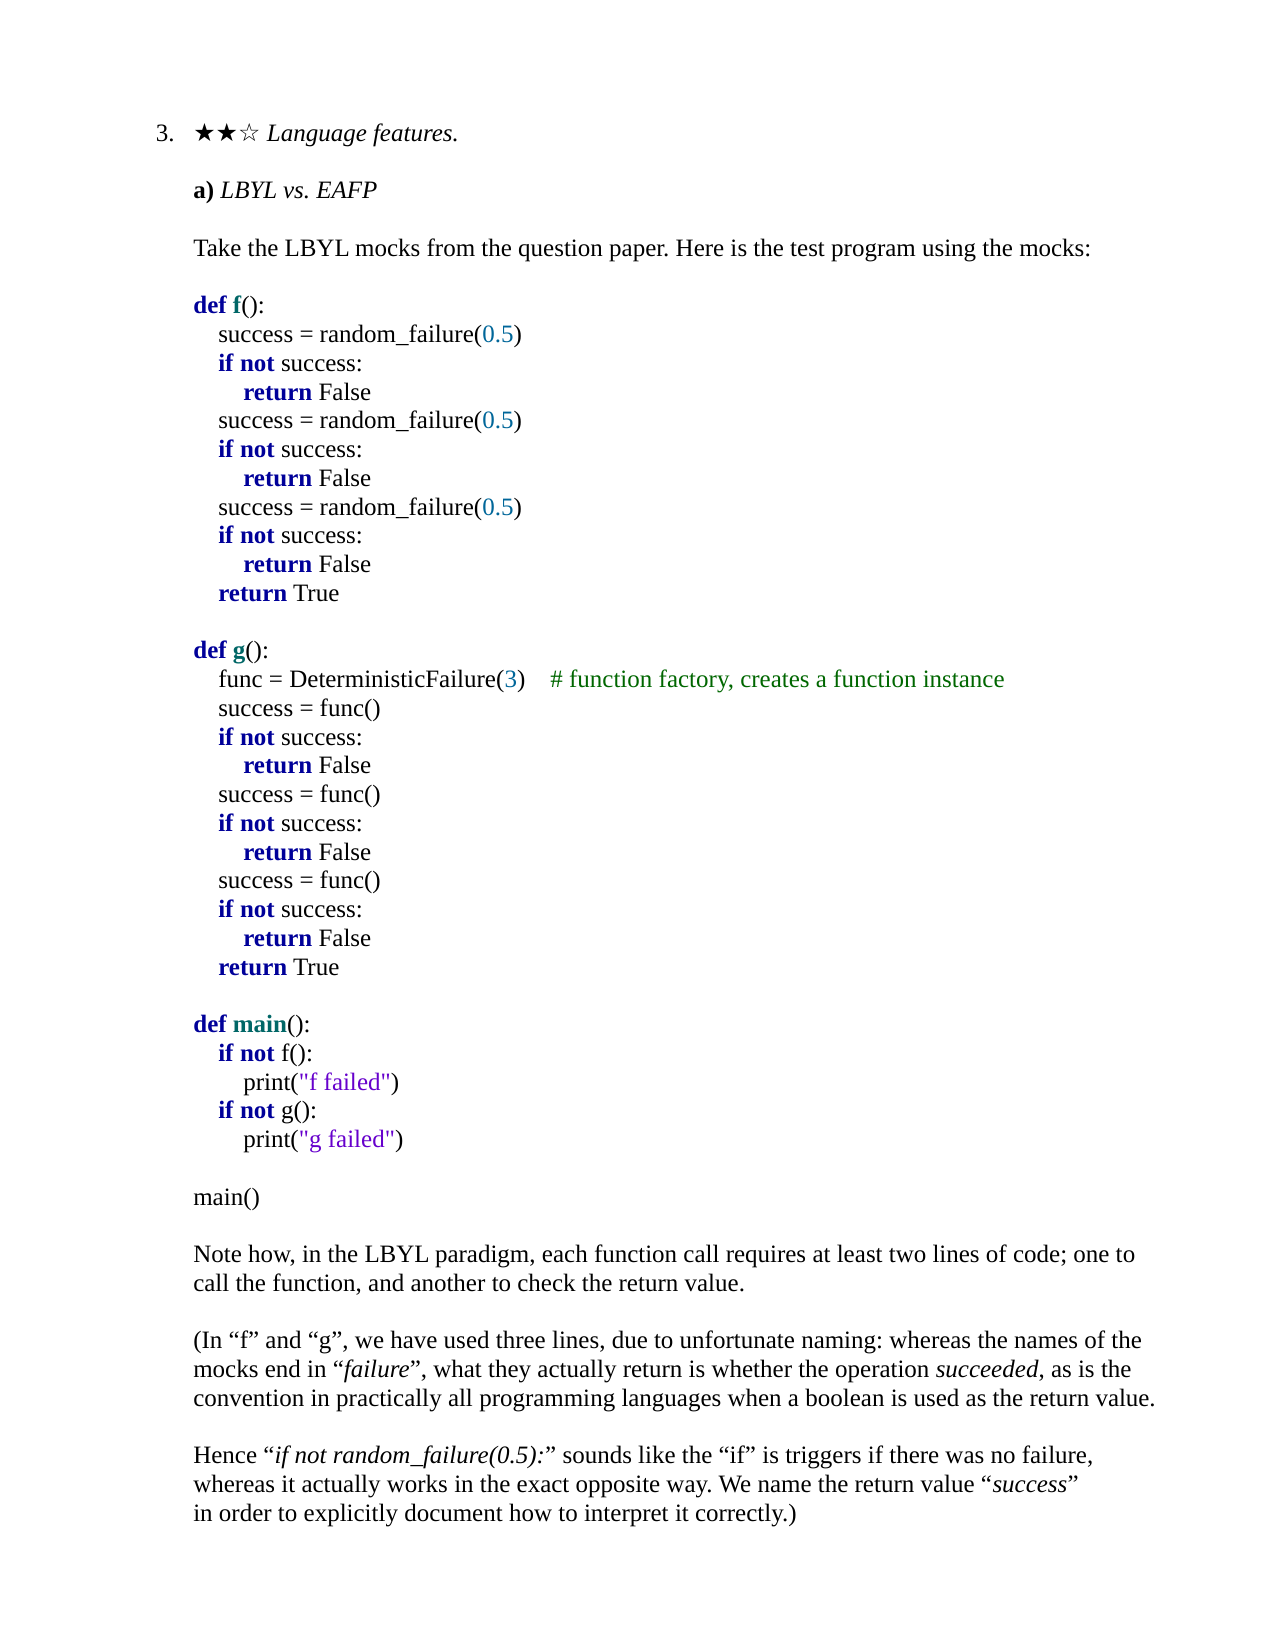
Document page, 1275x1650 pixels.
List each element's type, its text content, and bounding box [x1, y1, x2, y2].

list return False [156, 463, 1157, 492]
list return True [156, 952, 1157, 981]
list if not g(): [156, 1096, 1157, 1124]
list if not success: [156, 434, 1157, 463]
list success = func() [156, 866, 1157, 894]
list def main(): [156, 1009, 1157, 1038]
list def g(): [156, 636, 1157, 664]
list return False [156, 751, 1157, 779]
list if not success: [156, 894, 1157, 923]
list func = DeterministicFailure(3) # function factory, creates a function instance [156, 664, 1157, 693]
list def f(): [156, 291, 1157, 319]
list if not success: [156, 722, 1157, 751]
list return True [156, 578, 1157, 607]
list return False [156, 549, 1157, 578]
list if not f(): [156, 1038, 1157, 1067]
list success = func() [156, 693, 1157, 722]
list return False [156, 377, 1157, 406]
list print("g failed") [156, 1124, 1157, 1153]
list success = func() [156, 779, 1157, 808]
list return False [156, 837, 1157, 866]
list if not success: [156, 808, 1157, 837]
list ★★☆ Language features. a) LBYL vs. EAFP Take the LBYL mocks from the question paper. Here is the test program using the mocks: [156, 118, 1157, 291]
list if not success: [156, 348, 1157, 377]
list main() Note how, in the LBYL paradigm, each function call requires at least two lines of code; one to call the function, and another to check the return value. (In “f” and “g”, we have used three lines, due to unfortunate naming: whereas the names of the mocks end in “failure”, what they actually return is whether the operation succeeded, as is the convention in practically all programming languages when a boolean is used as the return value. Hence “if not random_failure(0.5):” sounds like the “if” is triggers if there was no failure, whereas it actually works in the exact opposite way. We name the return value “success” in order to explicitly document how to interpret it correctly.) [156, 1182, 1157, 1527]
list if not success: [156, 521, 1157, 549]
list success = random_failure(0.5) [156, 406, 1157, 434]
list print("f failed") [156, 1067, 1157, 1096]
list success = random_failure(0.5) [156, 492, 1157, 521]
list success = random_failure(0.5) [156, 319, 1157, 348]
list return False [156, 923, 1157, 952]
